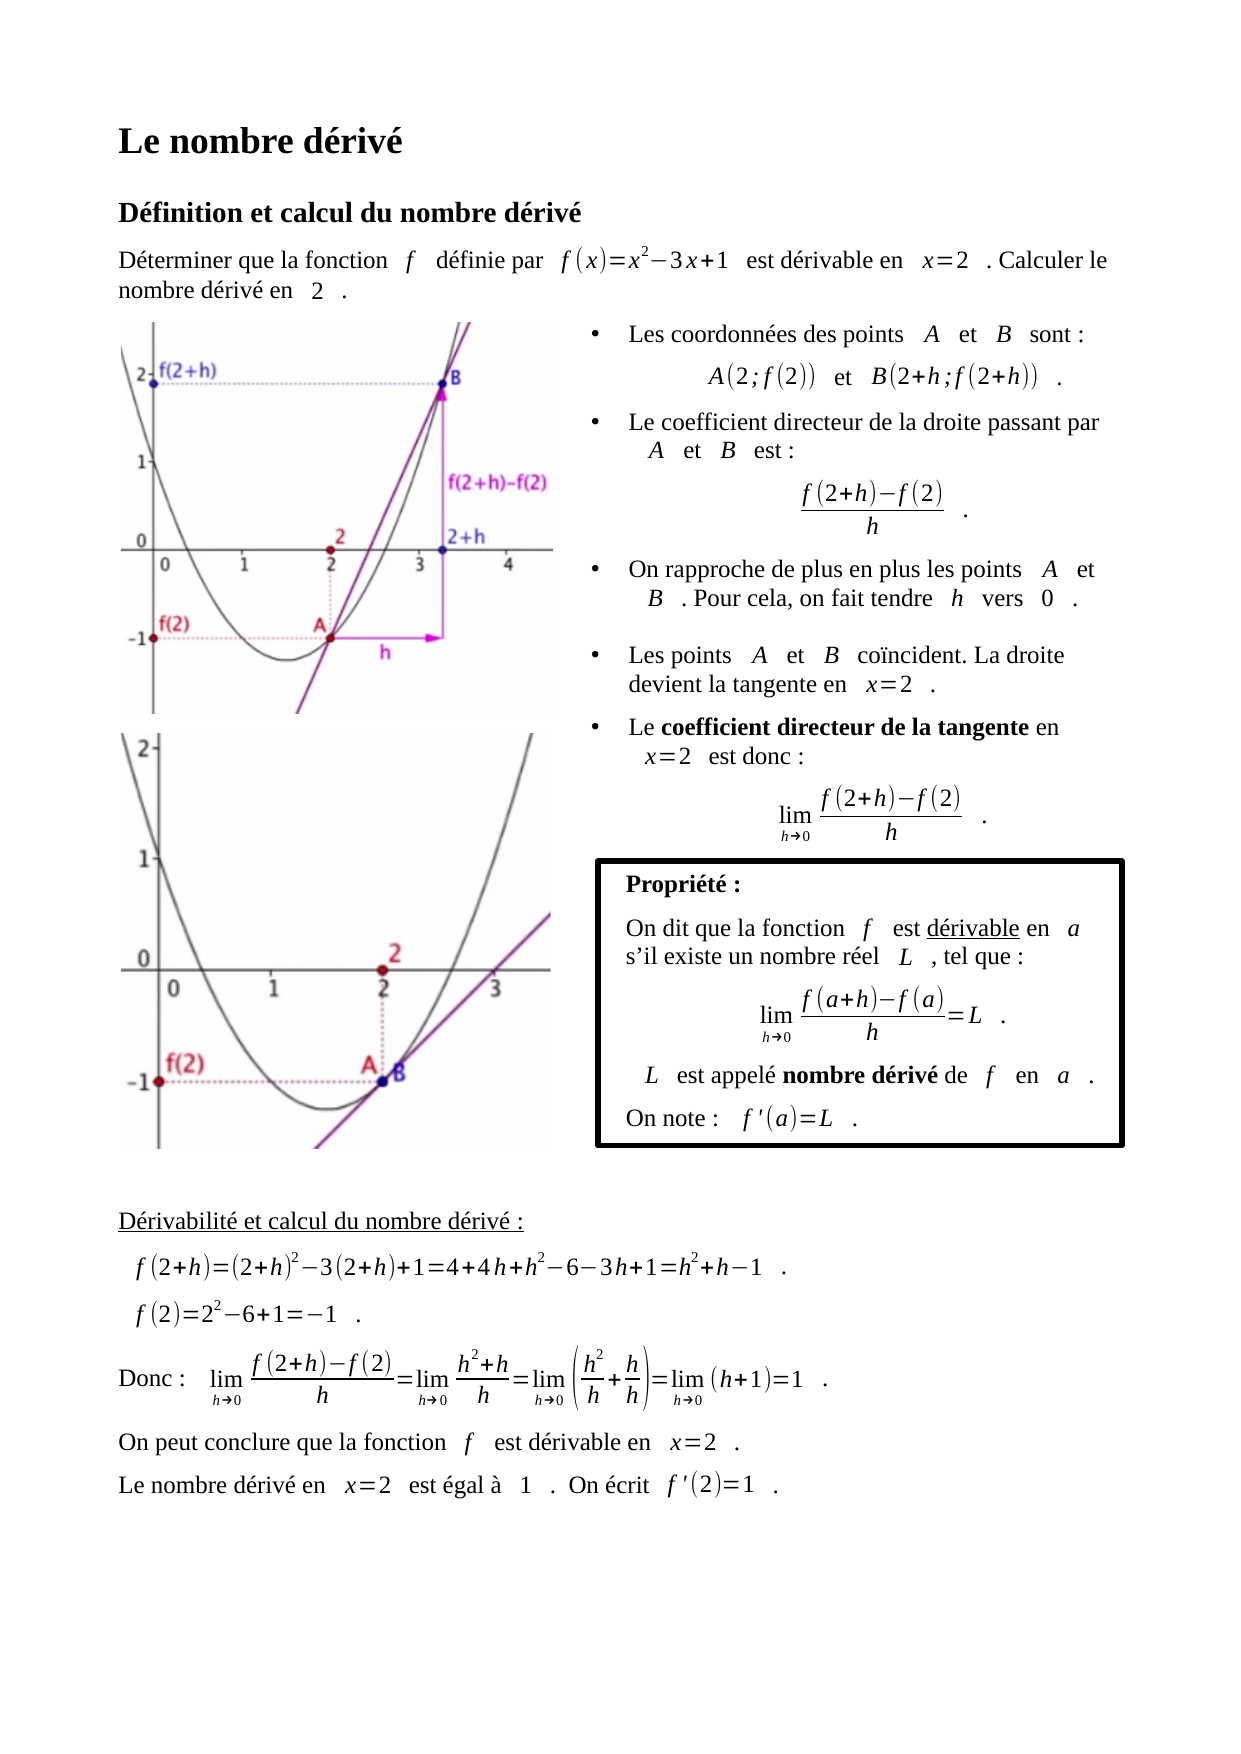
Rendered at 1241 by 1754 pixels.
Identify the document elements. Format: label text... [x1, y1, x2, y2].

list et. [554, 362, 1122, 392]
list [551, 913, 595, 970]
picture [120, 322, 554, 714]
text Donc : . [118, 1343, 1122, 1412]
list [551, 984, 595, 1046]
list . [554, 479, 1122, 540]
list Le coefficient directeur de la droite passant paretest : [554, 407, 1122, 464]
list Propriété : [601, 869, 1119, 898]
list On dit que la fonctionest dérivable ens’il existe un nombre réel, tel que : [601, 913, 1119, 970]
list Les coordonnées des pointsetsont : [156, 319, 1122, 347]
text Le nombre dérivé enest égal à. On écrit. [118, 1470, 1122, 1500]
text Dérivabilité et calcul du nombre dérivé : [118, 1206, 1122, 1234]
list . [551, 784, 1122, 846]
list Le coefficient directeur de la tangente enest donc : [156, 712, 1122, 770]
list [551, 869, 595, 898]
list On note : . [601, 1103, 1119, 1134]
list . [601, 984, 1119, 1046]
list [551, 1060, 595, 1089]
text On peut conclure que la fonctionest dérivable en. [118, 1427, 1122, 1455]
list [551, 1103, 595, 1134]
picture [120, 733, 551, 1149]
text Définition et calcul du nombre dérivé [118, 195, 1122, 228]
list est appelé nombre dérivé deen. [601, 1060, 1119, 1089]
text . [118, 1249, 1122, 1282]
list On rapproche de plus en plus les pointset. Pour cela, on fait tendrevers. [554, 554, 1122, 612]
text Déterminer que la fonctiondéfinie parest dérivable en. Calculer le nombre dérivé en. [118, 243, 1122, 304]
text Le nombre dérivé [118, 118, 1122, 161]
text . [118, 1296, 1122, 1329]
list Les pointsetcoïncident. La droite devient la tangente en. [554, 641, 1122, 698]
